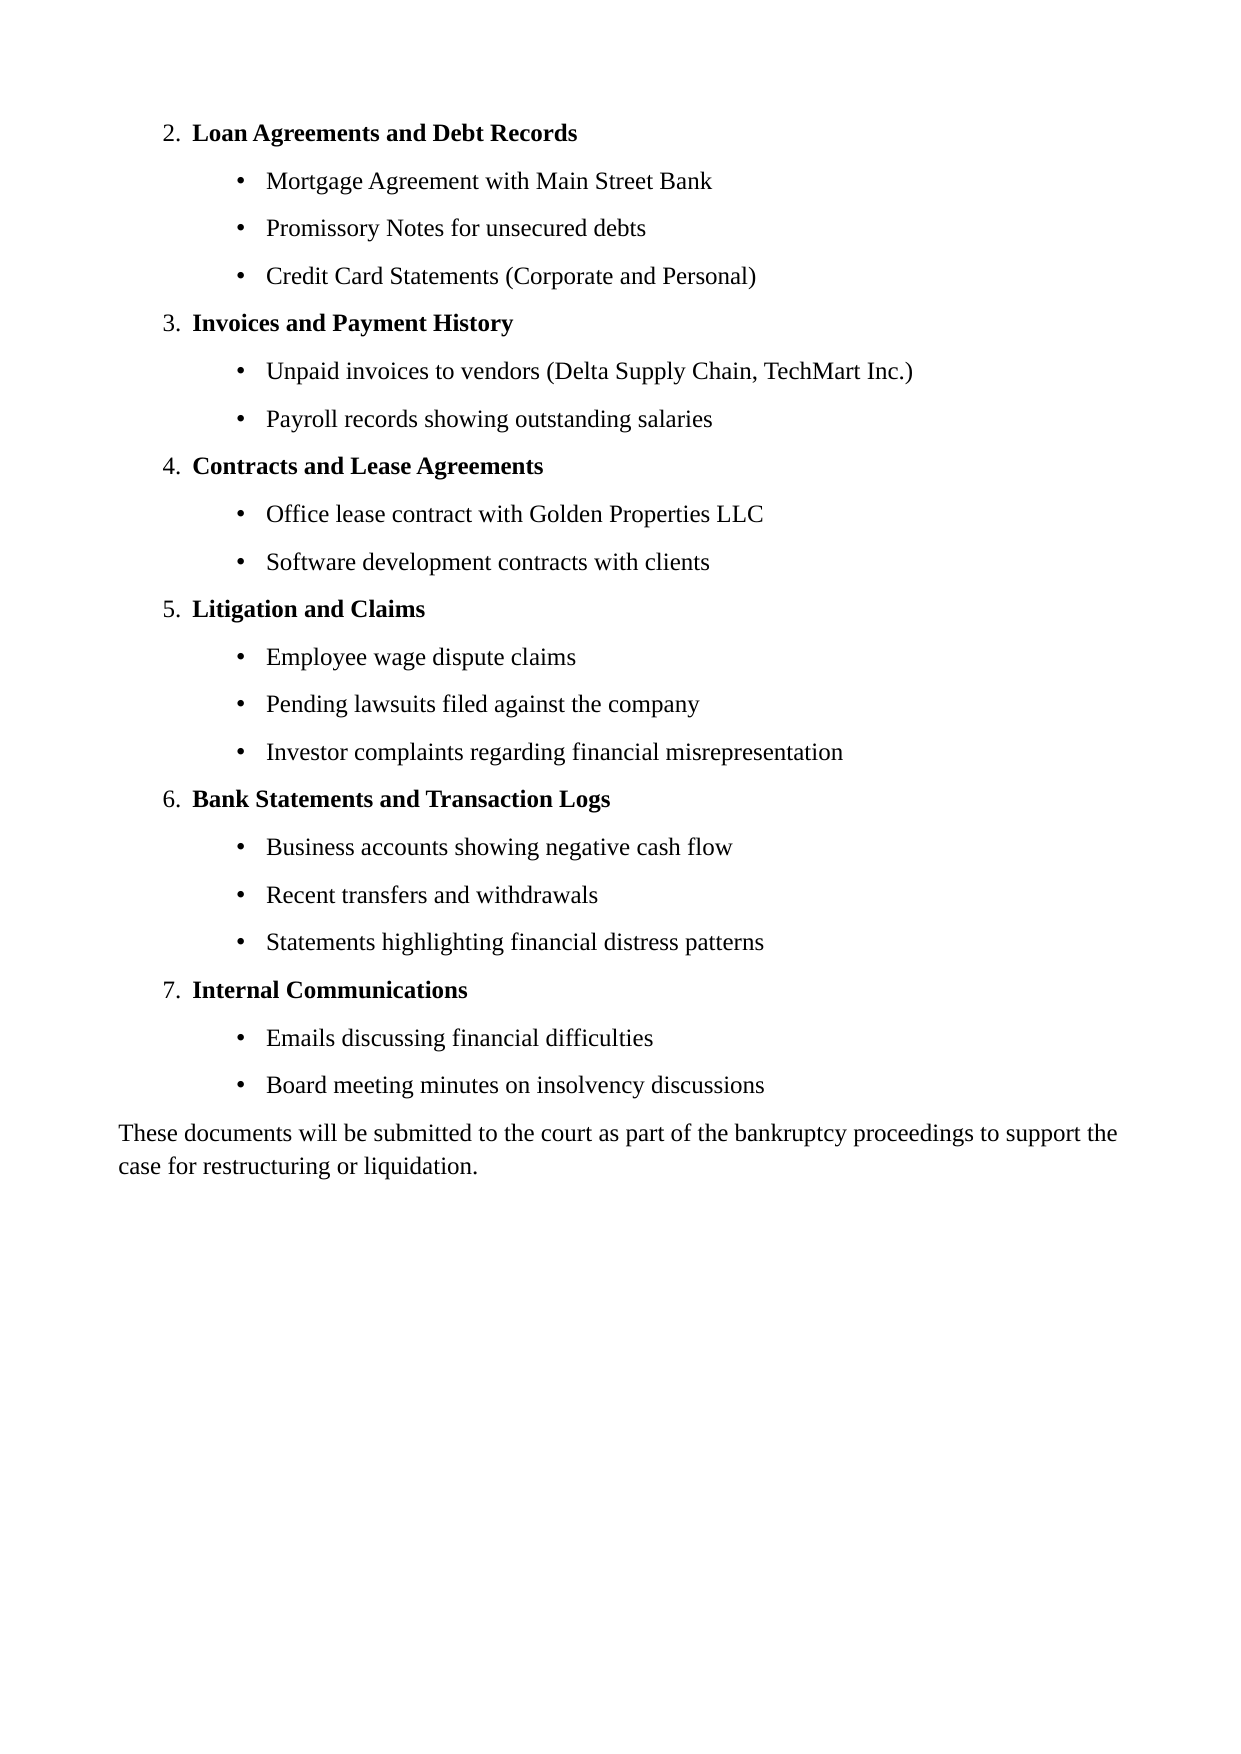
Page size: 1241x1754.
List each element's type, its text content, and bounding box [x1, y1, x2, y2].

list Pending lawsuits filed against the company [236, 689, 1122, 718]
list Internal Communications [162, 975, 1122, 1004]
list Bank Statements and Transaction Logs [162, 784, 1122, 813]
list Credit Card Statements (Corporate and Personal) [236, 261, 1122, 290]
list Contracts and Lease Agreements [162, 451, 1122, 480]
list Office lease contract with Golden Properties LLC [236, 499, 1122, 528]
list Investor complaints regarding financial misrepresentation [236, 737, 1122, 766]
list Loan Agreements and Debt Records [162, 118, 1122, 147]
list Unpaid invoices to vendors (Delta Supply Chain, TechMart Inc.) [236, 356, 1122, 385]
text These documents will be submitted to the court as part of the bankruptcy proceedings to support the case for restructuring or liquidation. [118, 1118, 1122, 1179]
list Software development contracts with clients [236, 547, 1122, 575]
list Promissory Notes for unsecured debts [236, 213, 1122, 242]
list Payroll records showing outstanding salaries [236, 404, 1122, 432]
list Board meeting minutes on insolvency discussions [236, 1070, 1122, 1099]
list Emails discussing financial difficulties [236, 1023, 1122, 1051]
list Recent transfers and withdrawals [236, 880, 1122, 908]
list Litigation and Claims [162, 594, 1122, 623]
list Business accounts showing negative cash flow [236, 832, 1122, 861]
list Employee wage dispute claims [236, 642, 1122, 671]
list Invoices and Payment History [162, 308, 1122, 337]
list Statements highlighting financial distress patterns [236, 927, 1122, 956]
list Mortgage Agreement with Main Street Bank [236, 166, 1122, 194]
